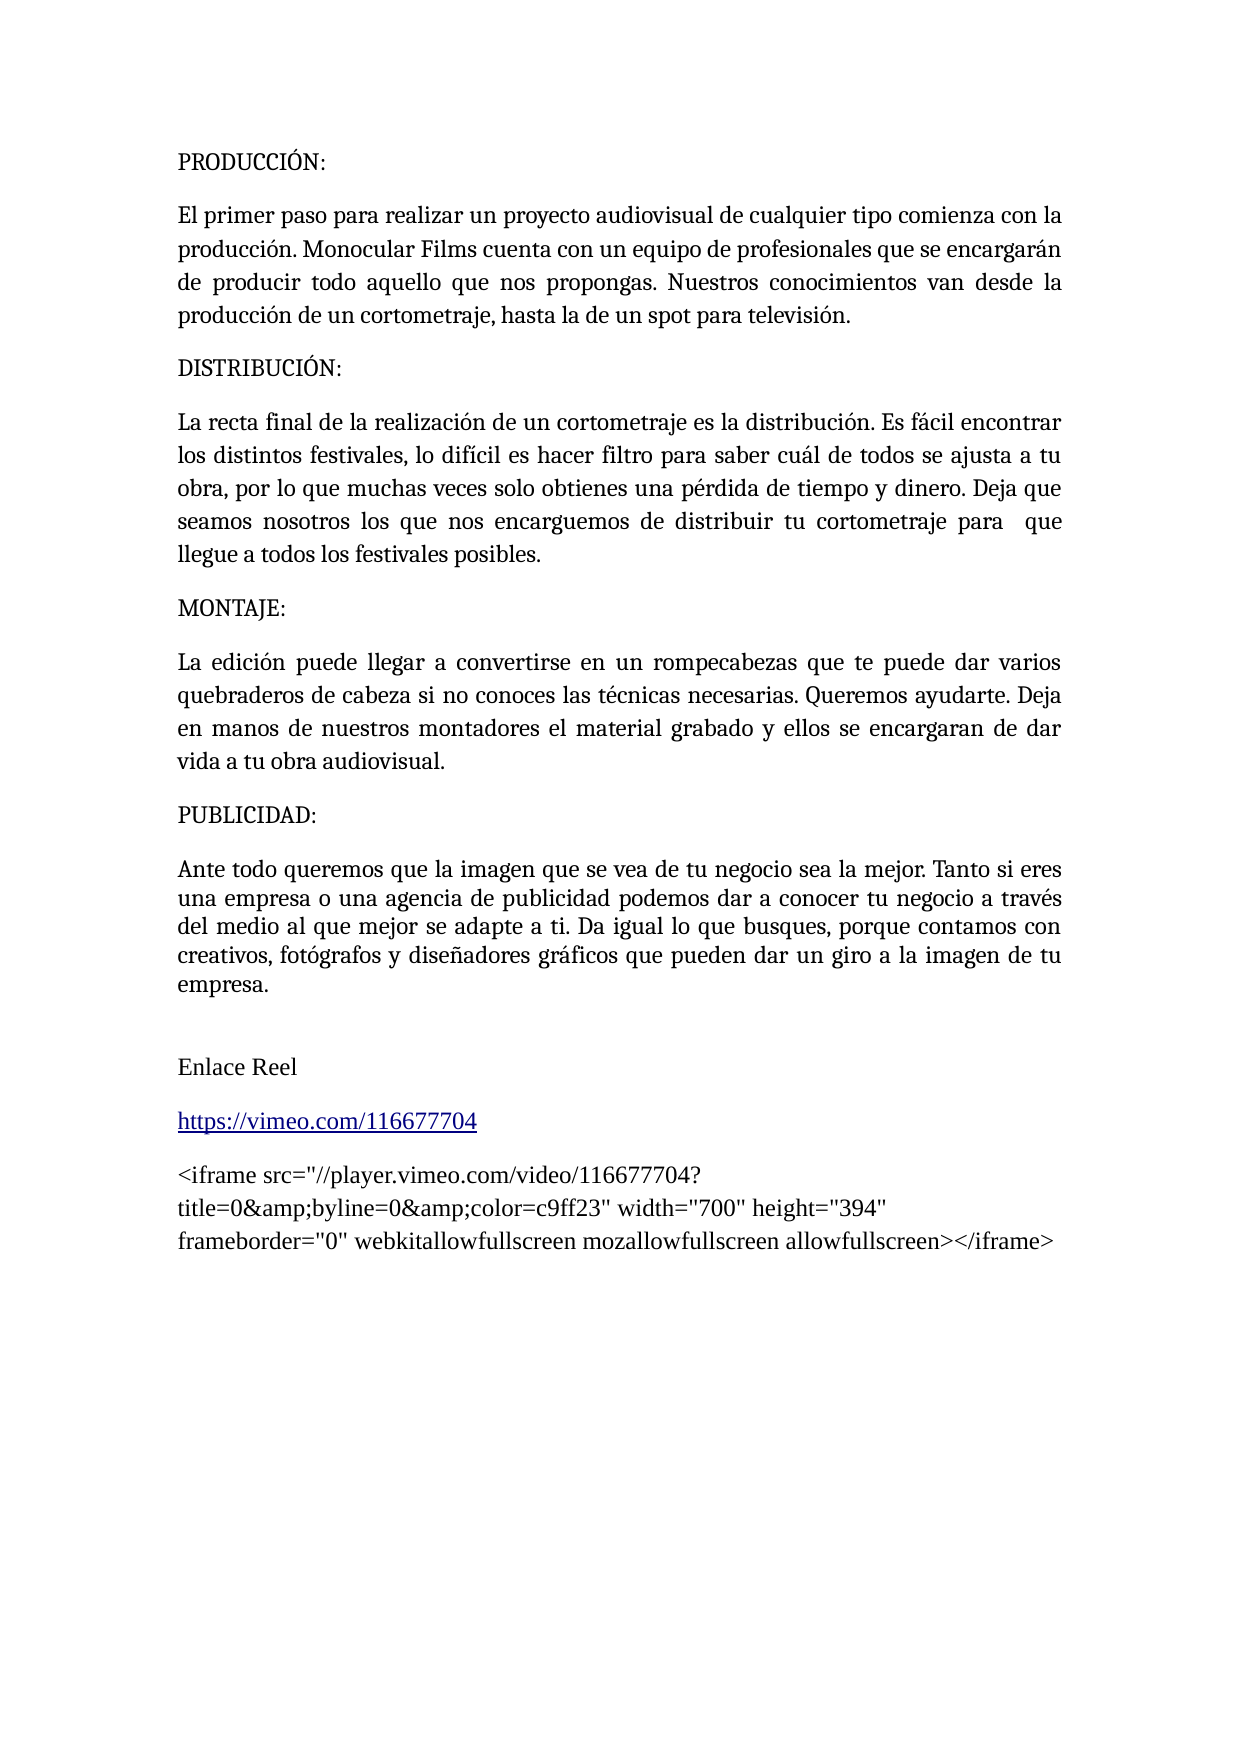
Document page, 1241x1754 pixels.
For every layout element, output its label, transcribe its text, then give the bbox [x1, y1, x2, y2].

text Ante todo queremos que la imagen que se vea de tu negocio sea la mejor. Tanto si eres una empresa o una agencia de publicidad podemos dar a conocer tu negocio a través del medio al que mejor se adapte a ti. Da igual lo que busques, porque contamos con creativos, fotógrafos y diseñadores gráficos que pueden dar un giro a la imagen de tu empresa. [177, 855, 1063, 998]
text MONTAJE: [177, 594, 1063, 623]
text PUBLICIDAD: [177, 801, 1063, 830]
text Enlace Reel [177, 1052, 1063, 1081]
text PRODUCCIÓN: [177, 148, 1063, 176]
text La edición puede llegar a convertirse en un rompecabezas que te puede dar varios quebraderos de cabeza si no conoces las técnicas necesarias. Queremos ayudarte. Deja en manos de nuestros montadores el material grabado y ellos se encargaran de dar vida a tu obra audiovisual. [177, 648, 1063, 776]
text La recta final de la realización de un cortometraje es la distribución. Es fácil encontrar los distintos festivales, lo difícil es hacer filtro para saber cuál de todos se ajusta a tu obra, por lo que muchas veces solo obtienes una pérdida de tiempo y dinero. Deja que seamos nosotros los que nos encarguemos de distribuir tu cortometraje para que llegue a todos los festivales posibles. [177, 408, 1063, 569]
text El primer paso para realizar un proyecto audiovisual de cualquier tipo comienza con la producción. Monocular Films cuenta con un equipo de profesionales que se encargarán de producir todo aquello que nos propongas. Nuestros conocimientos van desde la producción de un cortometraje, hasta la de un spot para televisión. [177, 201, 1063, 329]
text https://vimeo.com/116677704 [177, 1106, 1063, 1135]
text <iframe src="//player.vimeo.com/video/116677704?title=0&amp;byline=0&amp;color=c9ff23" width="700" height="394" frameborder="0" webkitallowfullscreen mozallowfullscreen allowfullscreen></iframe> [177, 1160, 1063, 1255]
text DISTRIBUCIÓN: [177, 354, 1063, 383]
